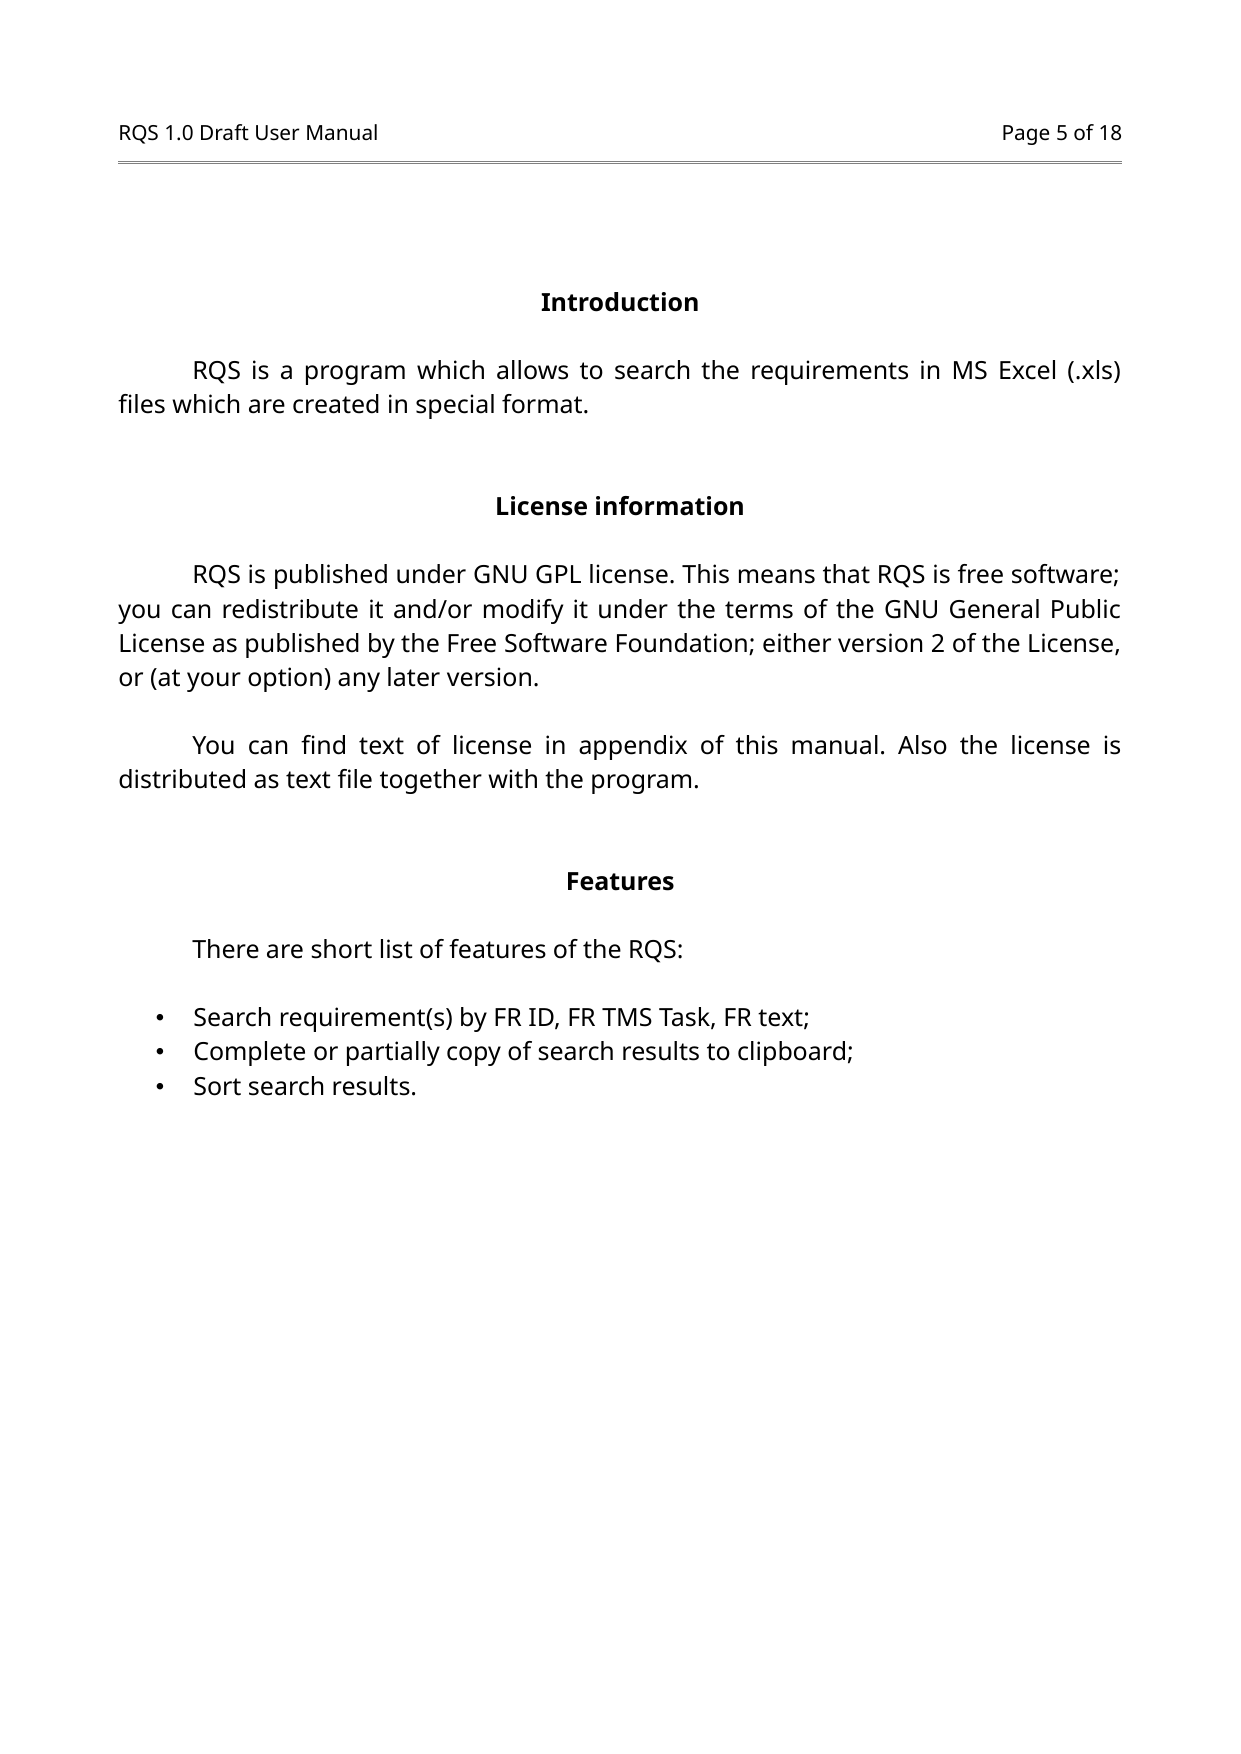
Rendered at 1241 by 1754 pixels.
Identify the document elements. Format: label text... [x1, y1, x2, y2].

text License information [118, 489, 1122, 523]
list Sort search results. [156, 1068, 1122, 1102]
list Complete or partially copy of search results to clipboard; [156, 1034, 1122, 1068]
text Introduction [118, 285, 1122, 319]
list Search requirement(s) by FR ID, FR TMS Task, FR text; [156, 1000, 1122, 1034]
text You can find text of license in appendix of this manual. Also the license is distributed as text file together with the program. [118, 727, 1122, 796]
text There are short list of features of the RQS: [118, 932, 1122, 966]
text Features [118, 864, 1122, 898]
text RQS is a program which allows to search the requirements in MS Excel (.xls) files which are created in special format. [118, 353, 1122, 421]
text RQS is published under GNU GPL license. This means that RQS is free software; you can redistribute it and/or modify it under the terms of the GNU General Public License as published by the Free Software Foundation; either version 2 of the License, or (at your option) any later version. [118, 557, 1122, 693]
